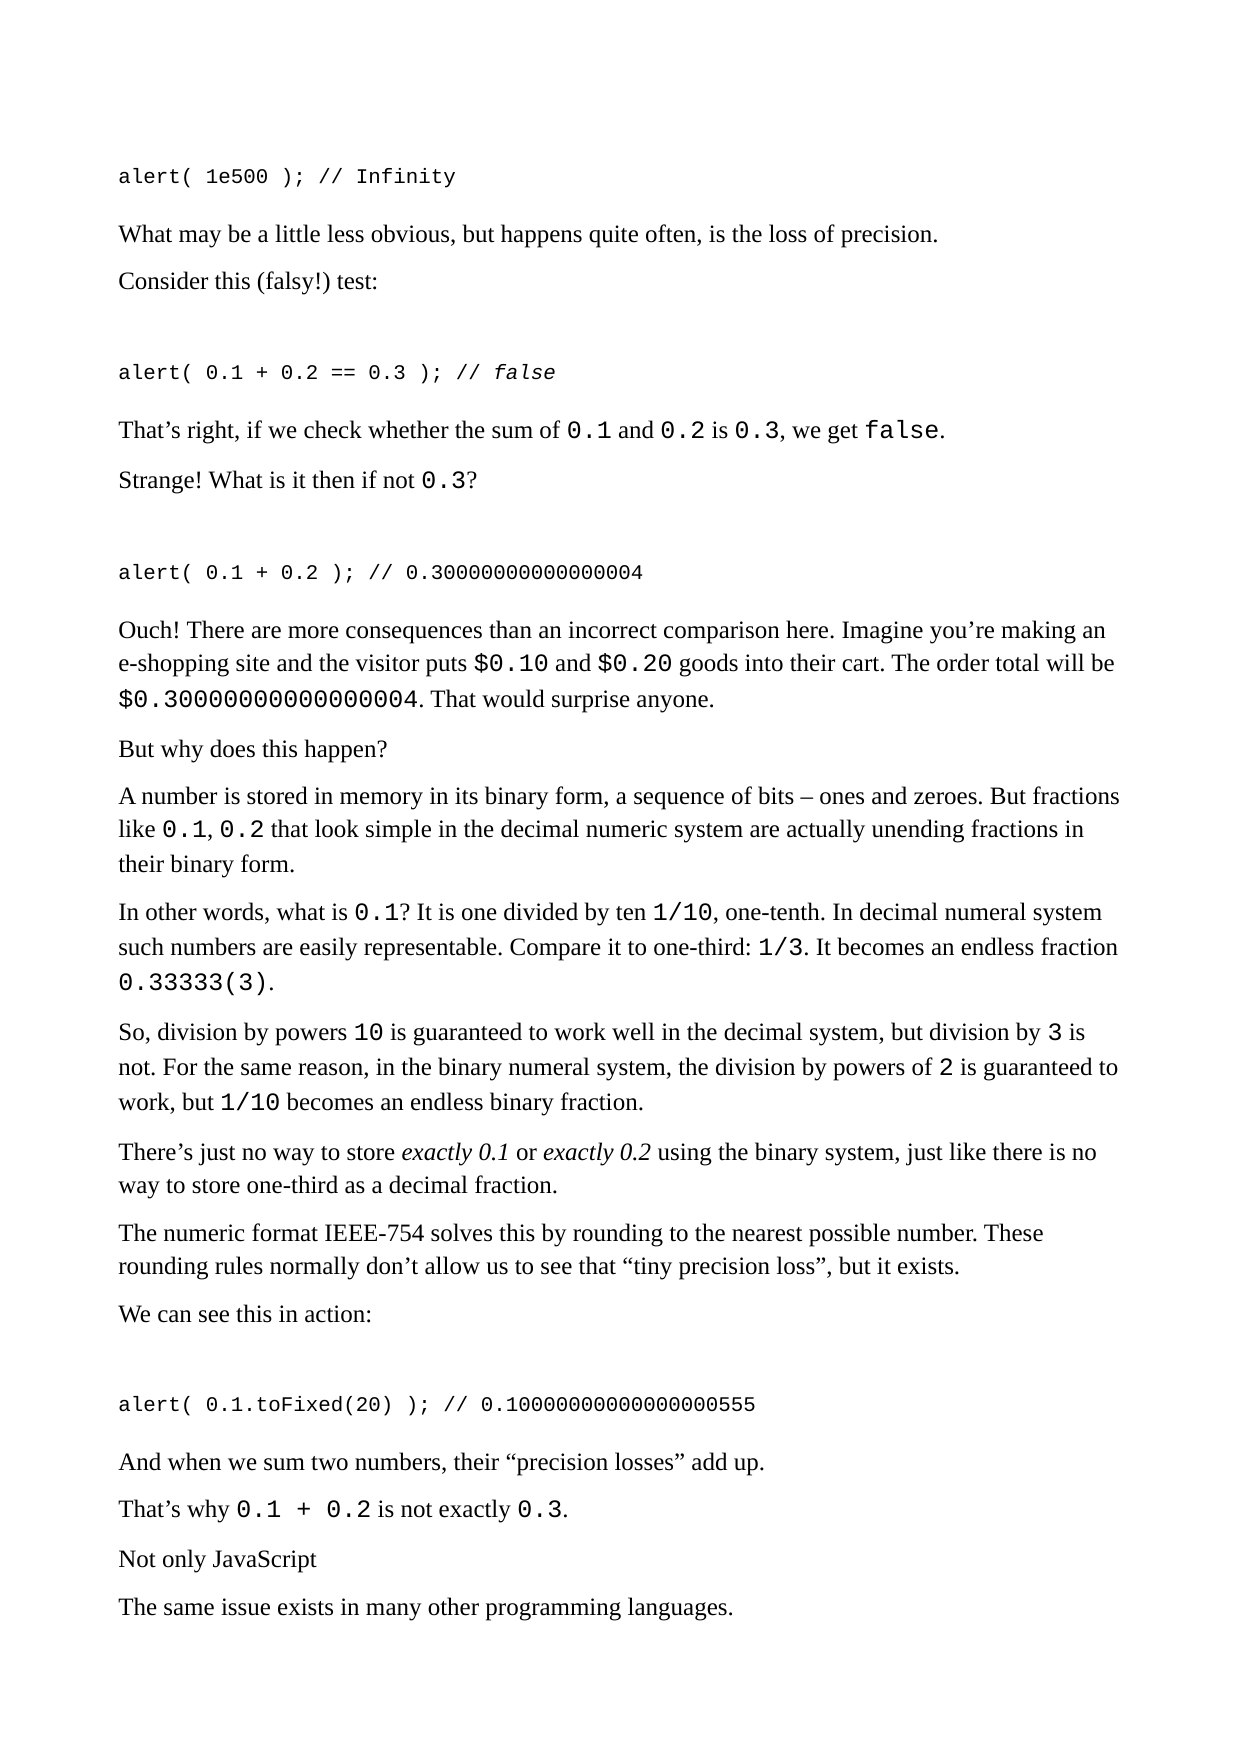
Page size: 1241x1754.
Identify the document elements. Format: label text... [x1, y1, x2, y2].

text Ouch! There are more consequences than an incorrect comparison here. Imagine you’re making an e-shopping site and the visitor puts $0.10 and $0.20 goods into their cart. The order total will be $0.30000000000000004. That would surprise anyone. [118, 616, 1122, 714]
text Not only JavaScript [118, 1544, 1122, 1573]
text The numeric format IEEE-754 solves this by rounding to the nearest possible number. These rounding rules normally don’t allow us to see that “tiny precision loss”, but it exists. [118, 1218, 1122, 1280]
text alert( 1e500 ); // Infinity [118, 166, 1122, 189]
text The same issue exists in many other programming languages. [118, 1592, 1122, 1621]
text Strange! What is it then if not 0.3? [118, 465, 1122, 496]
text But why does this happen? [118, 734, 1122, 762]
text That’s why 0.1 + 0.2 is not exactly 0.3. [118, 1494, 1122, 1525]
text So, division by powers 10 is guaranteed to work well in the decimal system, but division by 3 is not. For the same reason, in the binary numeral system, the division by powers of 2 is guaranteed to work, but 1/10 becomes an endless binary fraction. [118, 1017, 1122, 1118]
text In other words, what is 0.1? It is one divided by ten 1/10, one-tenth. In decimal numeral system such numbers are easily representable. Compare it to one-third: 1/3. It becomes an endless fraction 0.33333(3). [118, 897, 1122, 998]
text alert( 0.1 + 0.2 == 0.3 ); // false [118, 362, 1122, 385]
text alert( 0.1 + 0.2 ); // 0.30000000000000004 [118, 562, 1122, 586]
text That’s right, if we check whether the sum of 0.1 and 0.2 is 0.3, we get false. [118, 415, 1122, 446]
text Consider this (falsy!) test: [118, 266, 1122, 295]
text What may be a little less obvious, but happens quite often, is the loss of precision. [118, 219, 1122, 248]
text alert( 0.1.toFixed(20) ); // 0.10000000000000000555 [118, 1394, 1122, 1417]
text A number is stored in memory in its binary form, a sequence of bits – ones and zeroes. But fractions like 0.1, 0.2 that look simple in the decimal numeric system are actually unending fractions in their binary form. [118, 781, 1122, 878]
text There’s just no way to store exactly 0.1 or exactly 0.2 using the binary system, just like there is no way to store one-third as a decimal fraction. [118, 1137, 1122, 1199]
text And when we sum two numbers, their “precision losses” add up. [118, 1447, 1122, 1476]
text We can see this in action: [118, 1299, 1122, 1327]
